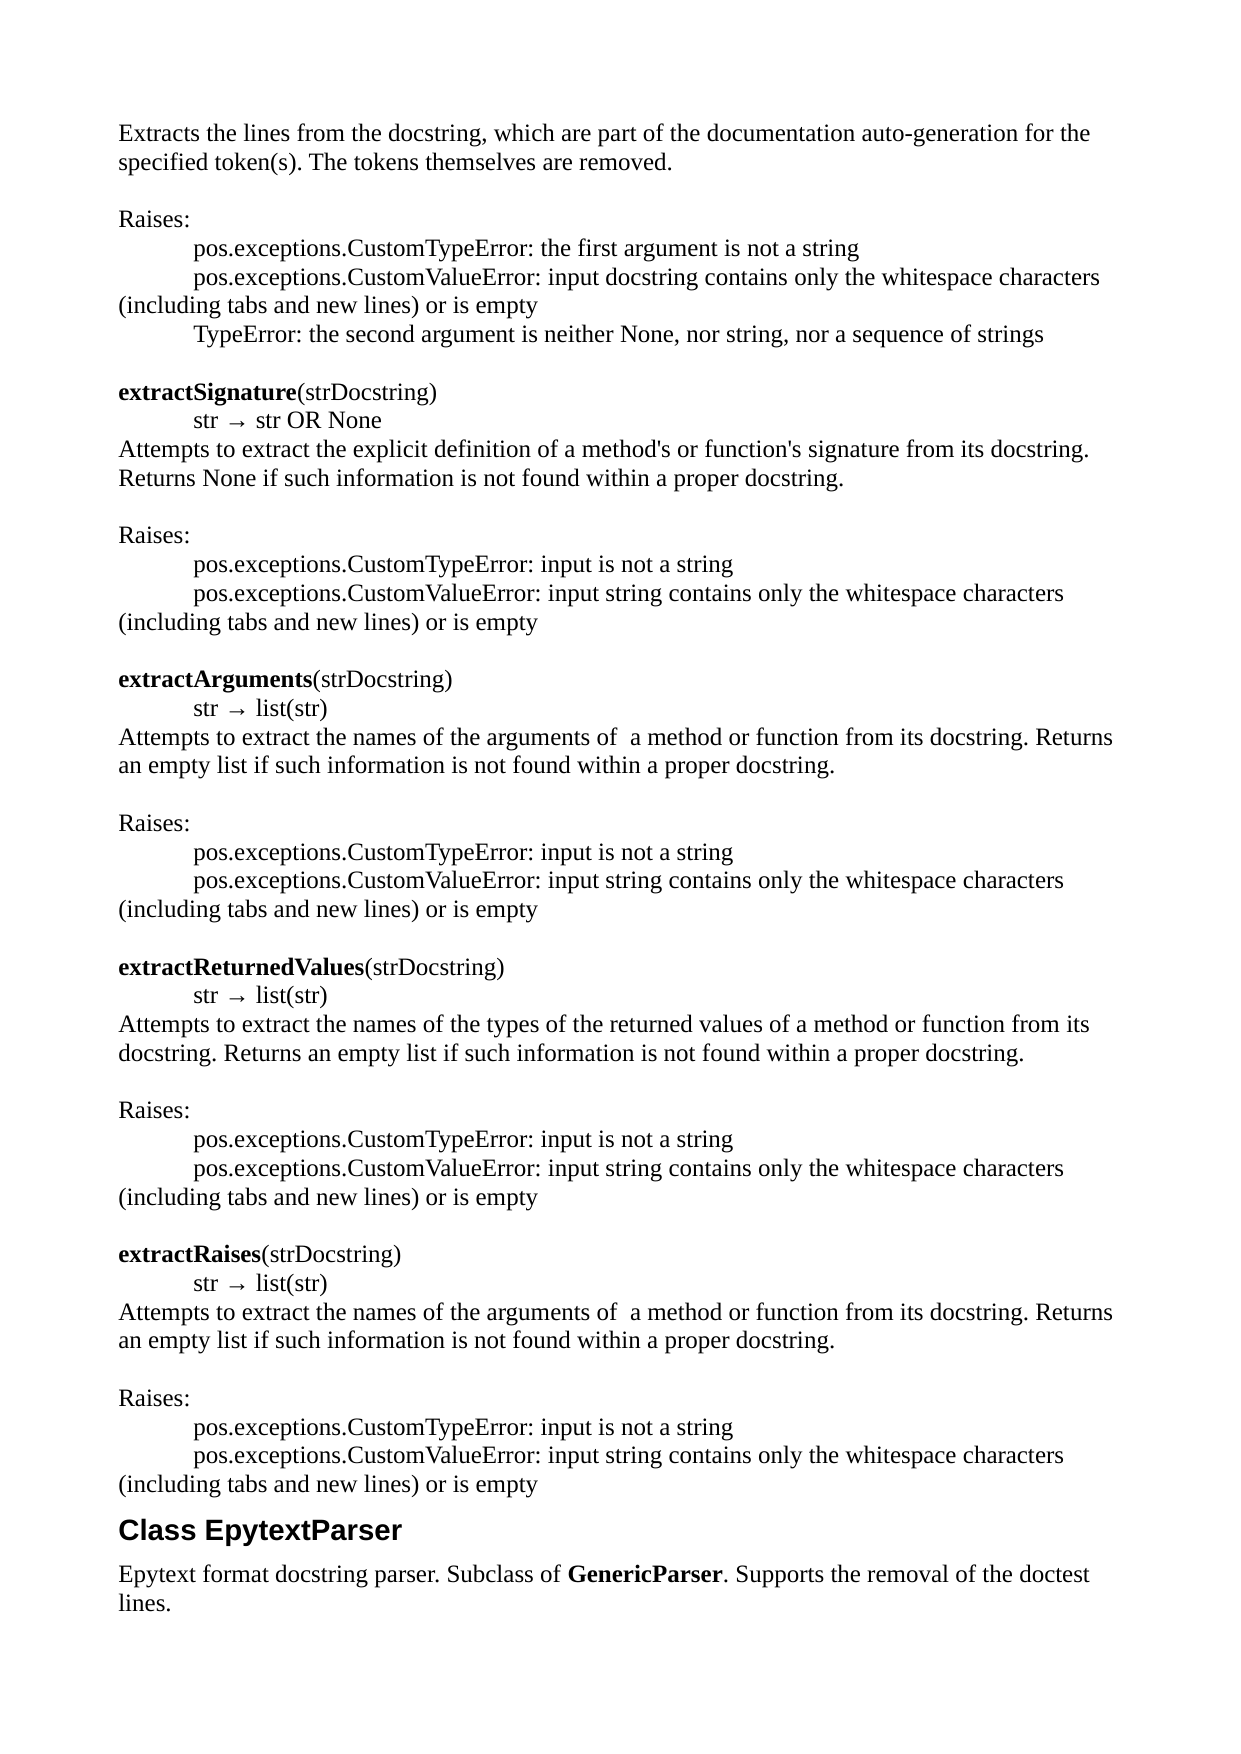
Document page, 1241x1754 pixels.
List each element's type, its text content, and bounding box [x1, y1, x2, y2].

text pos.exceptions.CustomValueError: input string contains only the whitespace characters (including tabs and new lines) or is empty [118, 1153, 1122, 1211]
text str → list(str) [118, 981, 1122, 1009]
text pos.exceptions.CustomTypeError: input is not a string [118, 549, 1122, 578]
text Raises: [118, 1096, 1122, 1124]
text extractArguments(strDocstring) [118, 664, 1122, 693]
text TypeError: the second argument is neither None, nor string, nor a sequence of strings [118, 319, 1122, 348]
text Raises: [118, 521, 1122, 549]
text extractReturnedValues(strDocstring) [118, 952, 1122, 981]
text pos.exceptions.CustomValueError: input string contains only the whitespace characters (including tabs and new lines) or is empty [118, 866, 1122, 923]
text Raises: [118, 1383, 1122, 1412]
text str → str OR None [118, 406, 1122, 434]
text pos.exceptions.CustomTypeError: input is not a string [118, 1124, 1122, 1153]
text pos.exceptions.CustomValueError: input string contains only the whitespace characters (including tabs and new lines) or is empty [118, 1441, 1122, 1498]
text Epytext format docstring parser. Subclass of GenericParser. Supports the removal of the doctest lines. [118, 1559, 1122, 1616]
text str → list(str) [118, 693, 1122, 722]
text Attempts to extract the explicit definition of a method's or function's signature from its docstring. Returns None if such information is not found within a proper docstring. [118, 434, 1122, 492]
text pos.exceptions.CustomValueError: input docstring contains only the whitespace characters (including tabs and new lines) or is empty [118, 262, 1122, 319]
subtitle Class EpytextParser [118, 1513, 1122, 1546]
text Attempts to extract the names of the arguments of a method or function from its docstring. Returns an empty list if such information is not found within a proper docstring. [118, 1297, 1122, 1354]
text extractSignature(strDocstring) [118, 377, 1122, 406]
text Extracts the lines from the docstring, which are part of the documentation auto-generation for the specified token(s). The tokens themselves are removed. [118, 118, 1122, 176]
text Raises: [118, 808, 1122, 837]
text pos.exceptions.CustomValueError: input string contains only the whitespace characters (including tabs and new lines) or is empty [118, 578, 1122, 636]
text Raises: [118, 204, 1122, 233]
text str → list(str) [118, 1268, 1122, 1297]
text pos.exceptions.CustomTypeError: the first argument is not a string [118, 233, 1122, 262]
text Attempts to extract the names of the arguments of a method or function from its docstring. Returns an empty list if such information is not found within a proper docstring. [118, 722, 1122, 779]
text pos.exceptions.CustomTypeError: input is not a string [118, 1412, 1122, 1441]
text Attempts to extract the names of the types of the returned values of a method or function from its docstring. Returns an empty list if such information is not found within a proper docstring. [118, 1009, 1122, 1067]
text extractRaises(strDocstring) [118, 1239, 1122, 1268]
text pos.exceptions.CustomTypeError: input is not a string [118, 837, 1122, 866]
